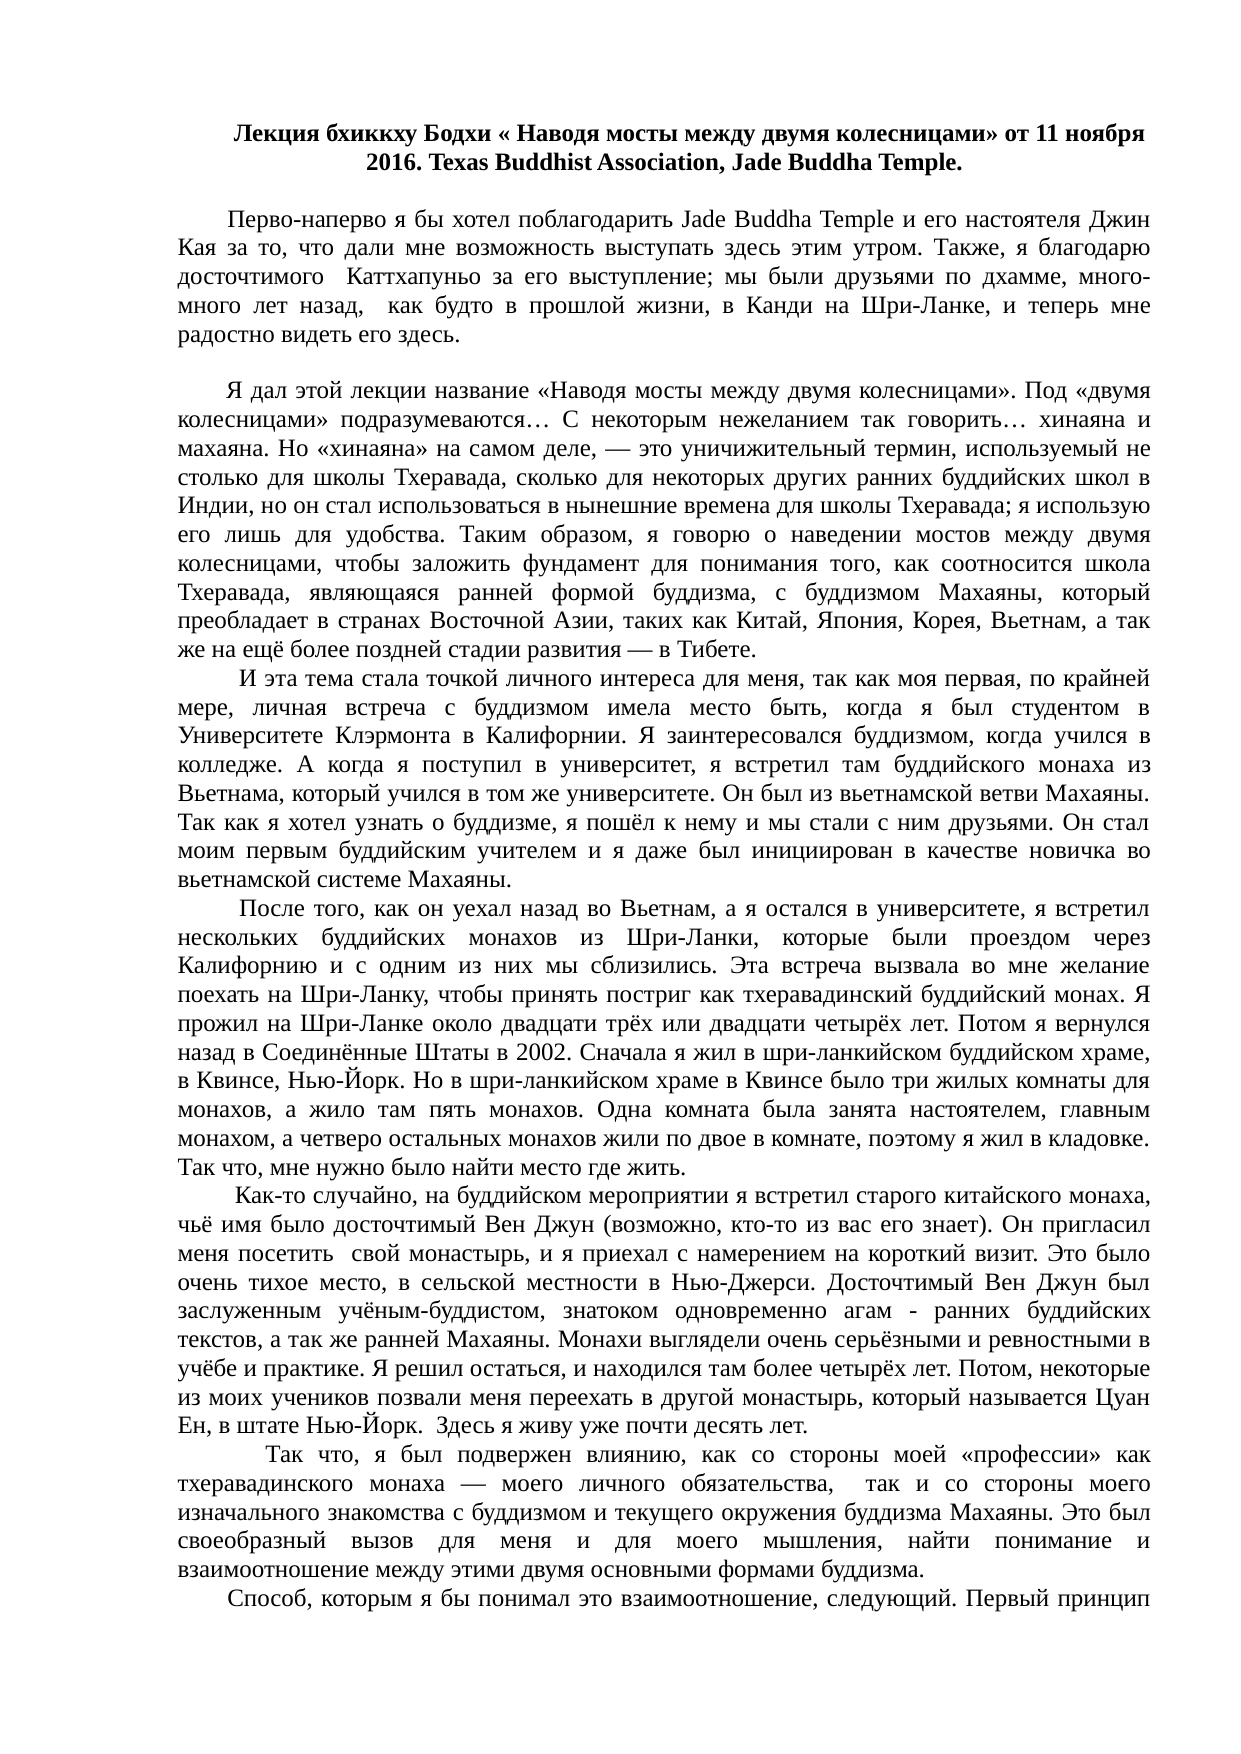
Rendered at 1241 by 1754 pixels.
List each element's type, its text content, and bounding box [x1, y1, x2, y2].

text Так что, я был подвержен влиянию, как со стороны моей «профессии» как тхеравадинского монаха — моего личного обязательства, так и со стороны моего изначального знакомства с буддизмом и текущего окружения буддизма Махаяны. Это был своеобразный вызов для меня и для моего мышления, найти понимание и взаимоотношение между этими двумя основными формами буддизма. [177, 1439, 1152, 1583]
text Перво-наперво я бы хотел поблагодарить Jade Buddha Temple и его настоятеля Джин Кая за то, что дали мне возможность выступать здесь этим утром. Также, я благодарю досточтимого Каттхапуньо за его выступление; мы были друзьями по дхамме, много-много лет назад, как будто в прошлой жизни, в Канди на Шри-Ланке, и теперь мне радостно видеть его здесь. [177, 204, 1152, 347]
text Лекция бхиккху Бодхи « Наводя мосты между двумя колесницами» от 11 ноября 2016. Texas Buddhist Association, Jade Buddha Temple. [177, 118, 1152, 176]
text Я дал этой лекции название «Наводя мосты между двумя колесницами». Под «двумя колесницами» подразумеваются… С некоторым нежеланием так говорить… хинаяна и махаяна. Но «хинаяна» на самом деле, — это уничижительный термин, используемый не столько для школы Тхеравада, сколько для некоторых других ранних буддийских школ в Индии, но он стал использоваться в нынешние времена для школы Тхеравада; я использую его лишь для удобства. Таким образом, я говорю о наведении мостов между двумя колесницами, чтобы заложить фундамент для понимания того, как соотносится школа Тхеравада, являющаяся ранней формой буддизма, с буддизмом Махаяны, который преобладает в странах Восточной Азии, таких как Китай, Япония, Корея, Вьетнам, а так же на ещё более поздней стадии развития — в Тибете. [177, 375, 1152, 663]
text И эта тема стала точкой личного интереса для меня, так как моя первая, по крайней мере, личная встреча с буддизмом имела место быть, когда я был студентом в Университете Клэрмонта в Калифорнии. Я заинтересовался буддизмом, когда учился в колледже. А когда я поступил в университет, я встретил там буддийского монаха из Вьетнама, который учился в том же университете. Он был из вьетнамской ветви Махаяны. Так как я хотел узнать о буддизме, я пошёл к нему и мы стали с ним друзьями. Он стал моим первым буддийским учителем и я даже был инициирован в качестве новичка во вьетнамской системе Махаяны. [177, 663, 1152, 893]
text После того, как он уехал назад во Вьетнам, а я остался в университете, я встретил нескольких буддийских монахов из Шри-Ланки, которые были проездом через Калифорнию и с одним из них мы сблизились. Эта встреча вызвала во мне желание поехать на Шри-Ланку, чтобы принять постриг как тхеравадинский буддийский монах. Я прожил на Шри-Ланке около двадцати трёх или двадцати четырёх лет. Потом я вернулся назад в Соединённые Штаты в 2002. Сначала я жил в шри-ланкийском буддийском храме, в Квинсе, Нью-Йорк. Но в шри-ланкийском храме в Квинсе было три жилых комнаты для монахов, а жило там пять монахов. Одна комната была занята настоятелем, главным монахом, а четверо остальных монахов жили по двое в комнате, поэтому я жил в кладовке. Так что, мне нужно было найти место где жить. [177, 893, 1152, 1180]
text Способ, которым я бы понимал это взаимоотношение, следующий. Первый принцип [177, 1583, 1152, 1612]
text Как-то случайно, на буддийском мероприятии я встретил старого китайского монаха, чьё имя было досточтимый Вен Джун (возможно, кто-то из вас его знает). Он пригласил меня посетить свой монастырь, и я приехал с намерением на короткий визит. Это было очень тихое место, в сельской местности в Нью-Джерси. Досточтимый Вен Джун был заслуженным учёным-буддистом, знатоком одновременно агам - ранних буддийских текстов, а так же ранней Махаяны. Монахи выглядели очень серьёзными и ревностными в учёбе и практике. Я решил остаться, и находился там более четырёх лет. Потом, некоторые из моих учеников позвали меня переехать в другой монастырь, который называется Цуан Ен, в штате Нью-Йорк. Здесь я живу уже почти десять лет. [177, 1180, 1152, 1439]
